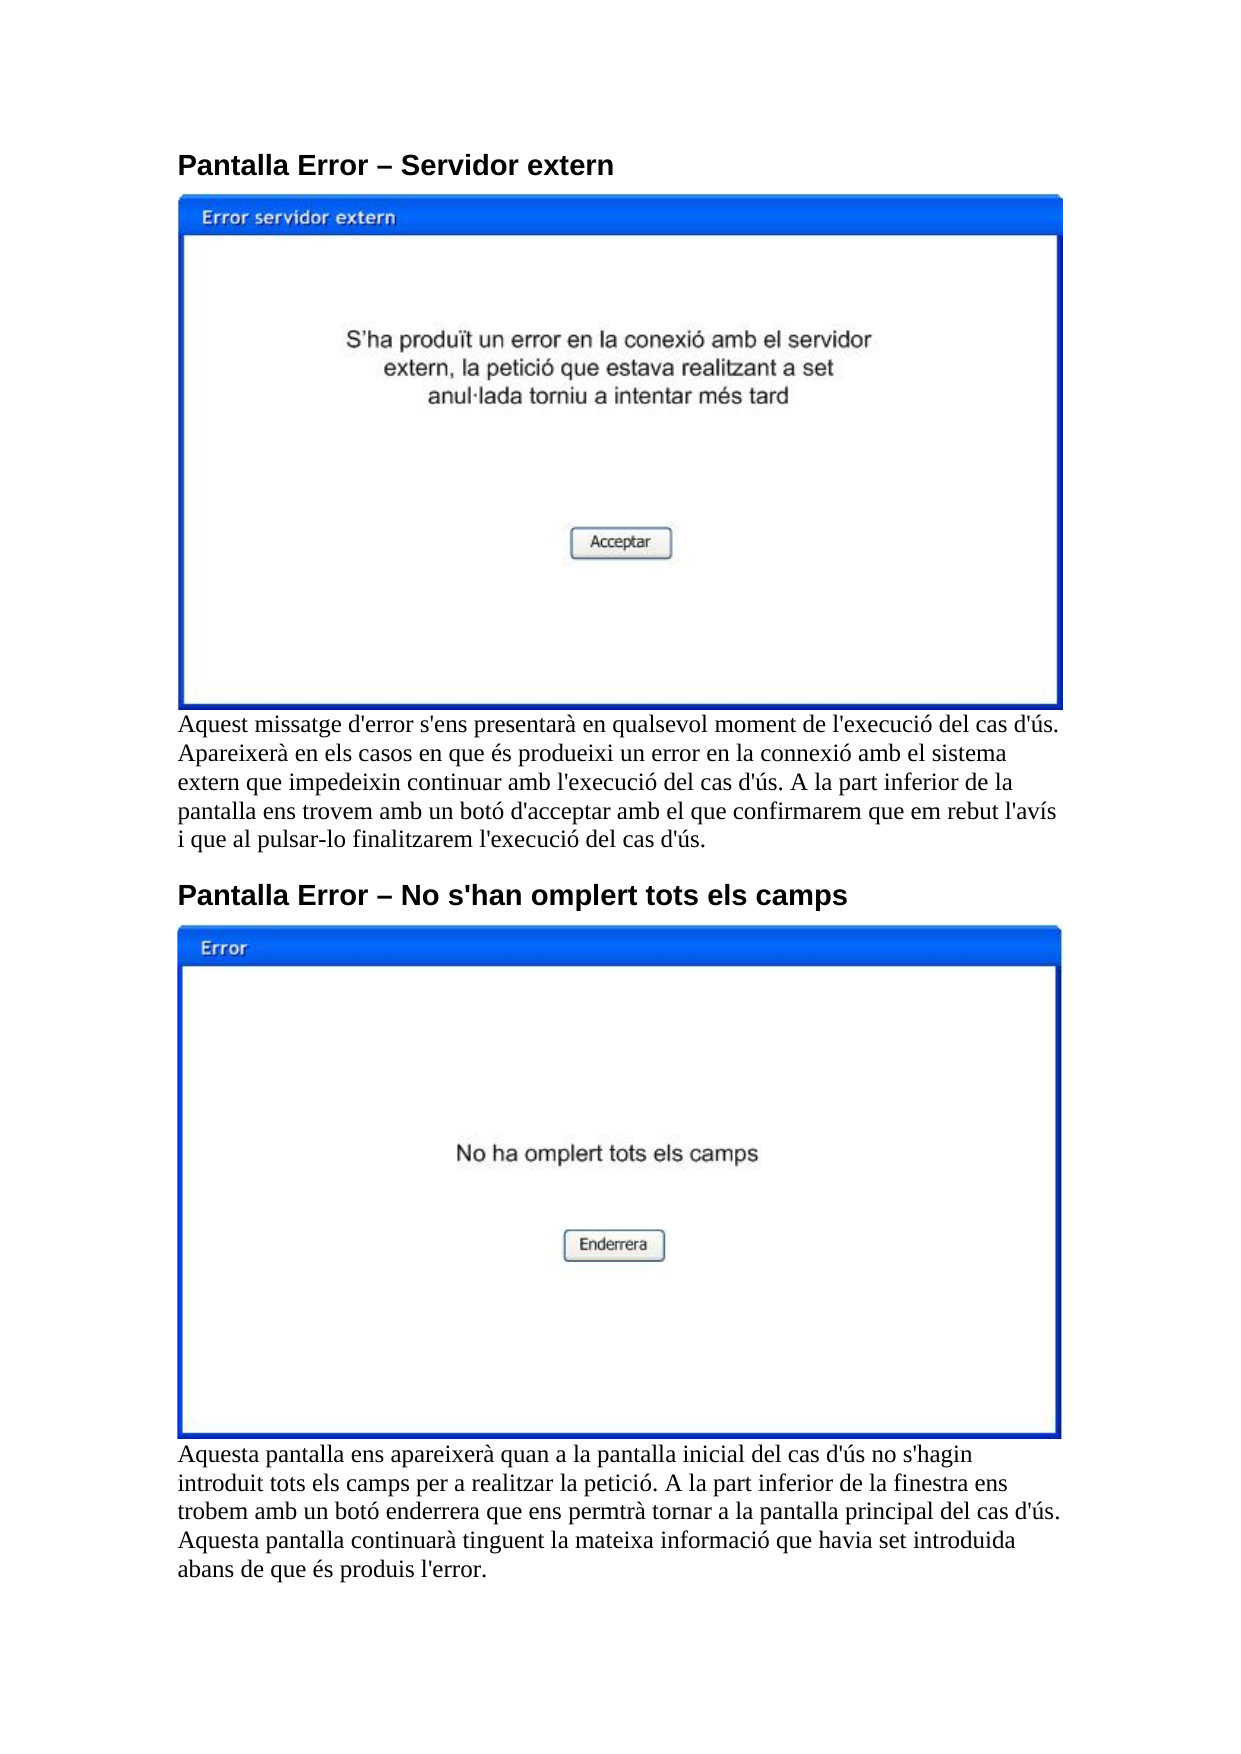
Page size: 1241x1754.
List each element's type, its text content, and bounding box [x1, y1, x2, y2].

text Aquesta pantalla ens apareixerà quan a la pantalla inicial del cas d'ús no s'hagin introduit tots els camps per a realitzar la petició. A la part inferior de la finestra ens trobem amb un botó enderrera que ens permtrà tornar a la pantalla principal del cas d'ús. Aquesta pantalla continuarà tinguent la mateixa informació que havia set introduida abans de que és produis l'error. [177, 1439, 1063, 1583]
text Aquest missatge d'error s'ens presentarà en qualsevol moment de l'execució del cas d'ús. Apareixerà en els casos en que és produeixi un error en la connexió amb el sistema extern que impedeixin continuar amb l'execució del cas d'ús. A la part inferior de la pantalla ens trovem amb un botó d'acceptar amb el que confirmarem que em rebut l'avís i que al pulsar-lo finalitzarem l'execució del cas d'ús. [177, 710, 1063, 853]
picture [177, 193, 1063, 710]
picture [177, 924, 1063, 1439]
subtitle Pantalla Error – No s'han omplert tots els camps [177, 878, 1063, 912]
subtitle Pantalla Error – Servidor extern [177, 148, 1063, 181]
